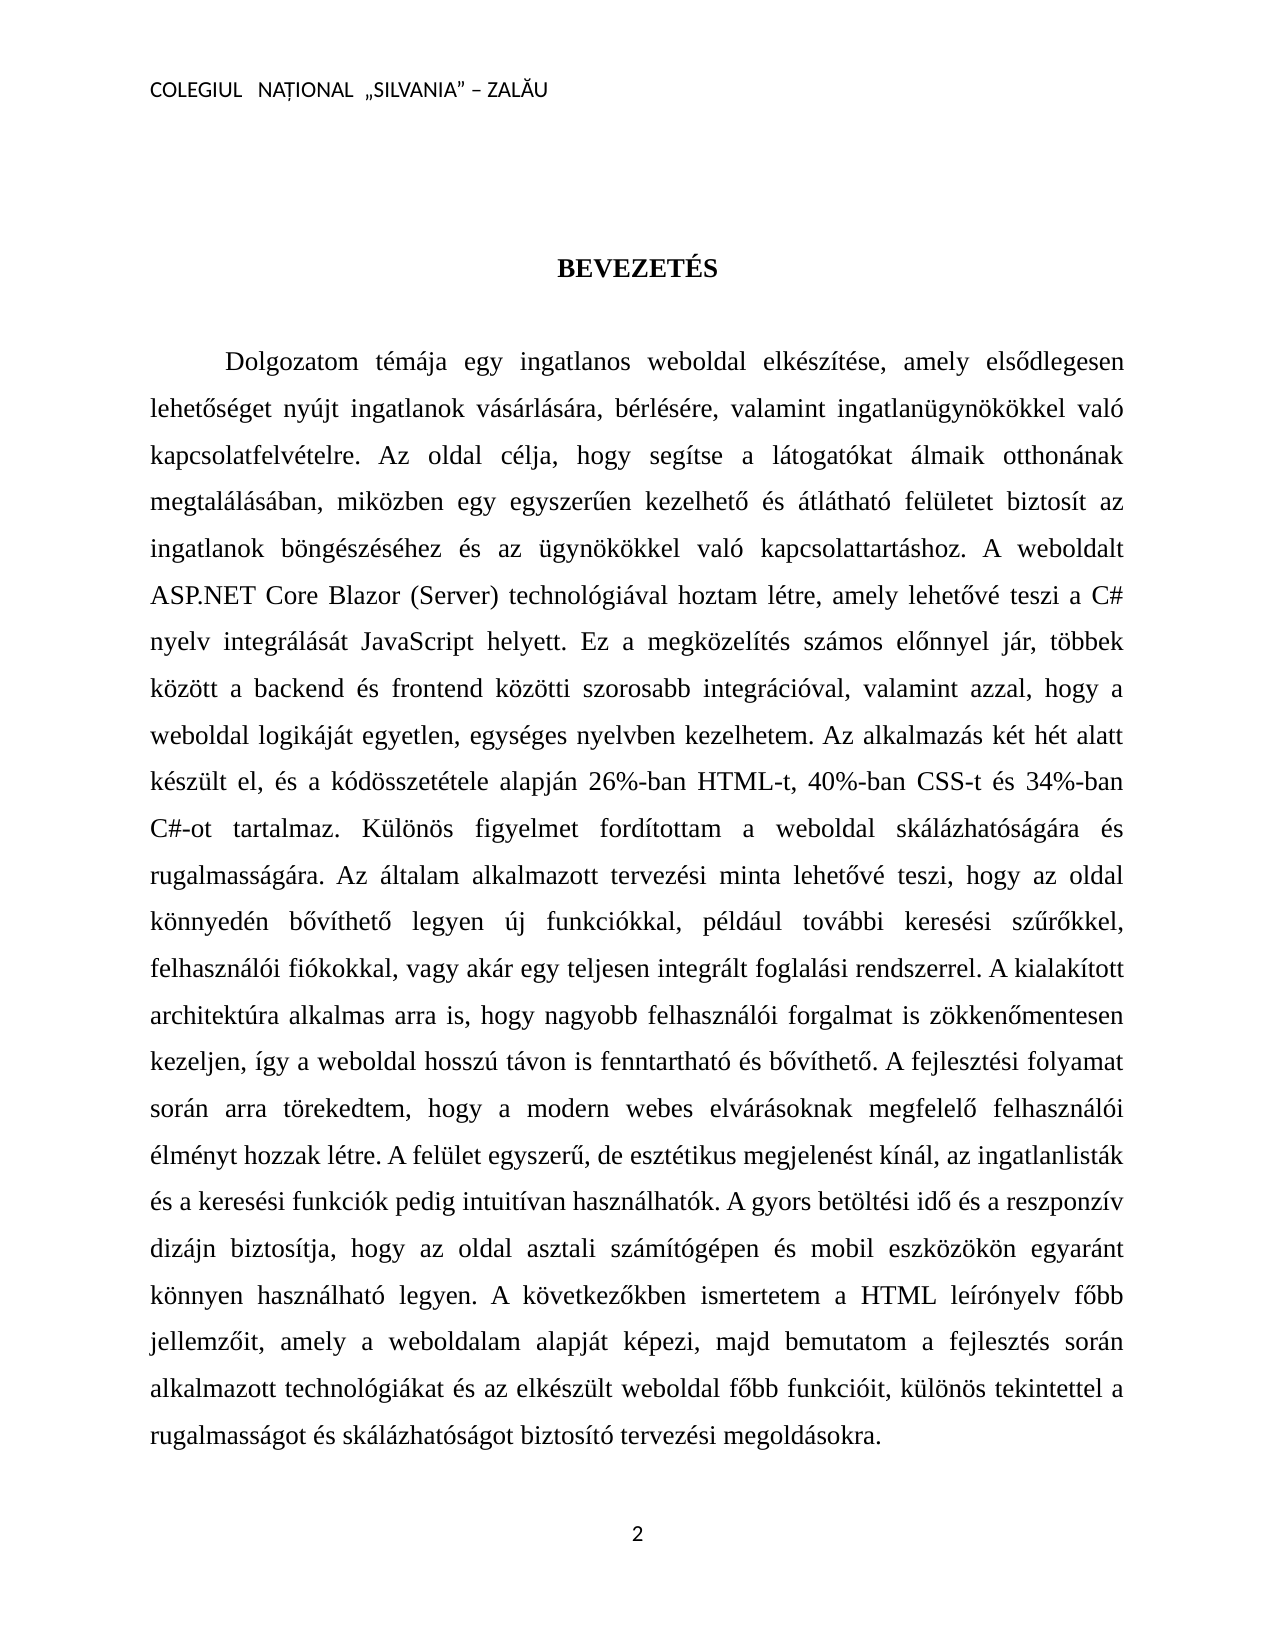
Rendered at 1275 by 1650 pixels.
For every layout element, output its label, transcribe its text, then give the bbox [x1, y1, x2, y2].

text BEVEZETÉS [150, 252, 1125, 283]
text Dolgozatom témája egy ingatlanos weboldal elkészítése, amely elsődlegesen lehetőséget nyújt ingatlanok vásárlására, bérlésére, valamint ingatlanügynökökkel való kapcsolatfelvételre. Az oldal célja, hogy segítse a látogatókat álmaik otthonának megtalálásában, miközben egy egyszerűen kezelhető és átlátható felületet biztosít az ingatlanok böngészéséhez és az ügynökökkel való kapcsolattartáshoz. A weboldalt ASP.NET Core Blazor (Server) technológiával hoztam létre, amely lehetővé teszi a C# nyelv integrálását JavaScript helyett. Ez a megközelítés számos előnnyel jár, többek között a backend és frontend közötti szorosabb integrációval, valamint azzal, hogy a weboldal logikáját egyetlen, egységes nyelvben kezelhetem. Az alkalmazás két hét alatt készült el, és a kódösszetétele alapján 26%-ban HTML-t, 40%-ban CSS-t és 34%-ban C#-ot tartalmaz. Különös figyelmet fordítottam a weboldal skálázhatóságára és rugalmasságára. Az általam alkalmazott tervezési minta lehetővé teszi, hogy az oldal könnyedén bővíthető legyen új funkciókkal, például további keresési szűrőkkel, felhasználói fiókokkal, vagy akár egy teljesen integrált foglalási rendszerrel. A kialakított architektúra alkalmas arra is, hogy nagyobb felhasználói forgalmat is zökkenőmentesen kezeljen, így a weboldal hosszú távon is fenntartható és bővíthető. A fejlesztési folyamat során arra törekedtem, hogy a modern webes elvárásoknak megfelelő felhasználói élményt hozzak létre. A felület egyszerű, de esztétikus megjelenést kínál, az ingatlanlisták és a keresési funkciók pedig intuitívan használhatók. A gyors betöltési idő és a reszponzív dizájn biztosítja, hogy az oldal asztali számítógépen és mobil eszközökön egyaránt könnyen használható legyen. A következőkben ismertetem a HTML leírónyelv főbb jellemzőit, amely a weboldalam alapját képezi, majd bemutatom a fejlesztés során alkalmazott technológiákat és az elkészült weboldal főbb funkcióit, különös tekintettel a rugalmasságot és skálázhatóságot biztosító tervezési megoldásokra. [150, 346, 1125, 1450]
